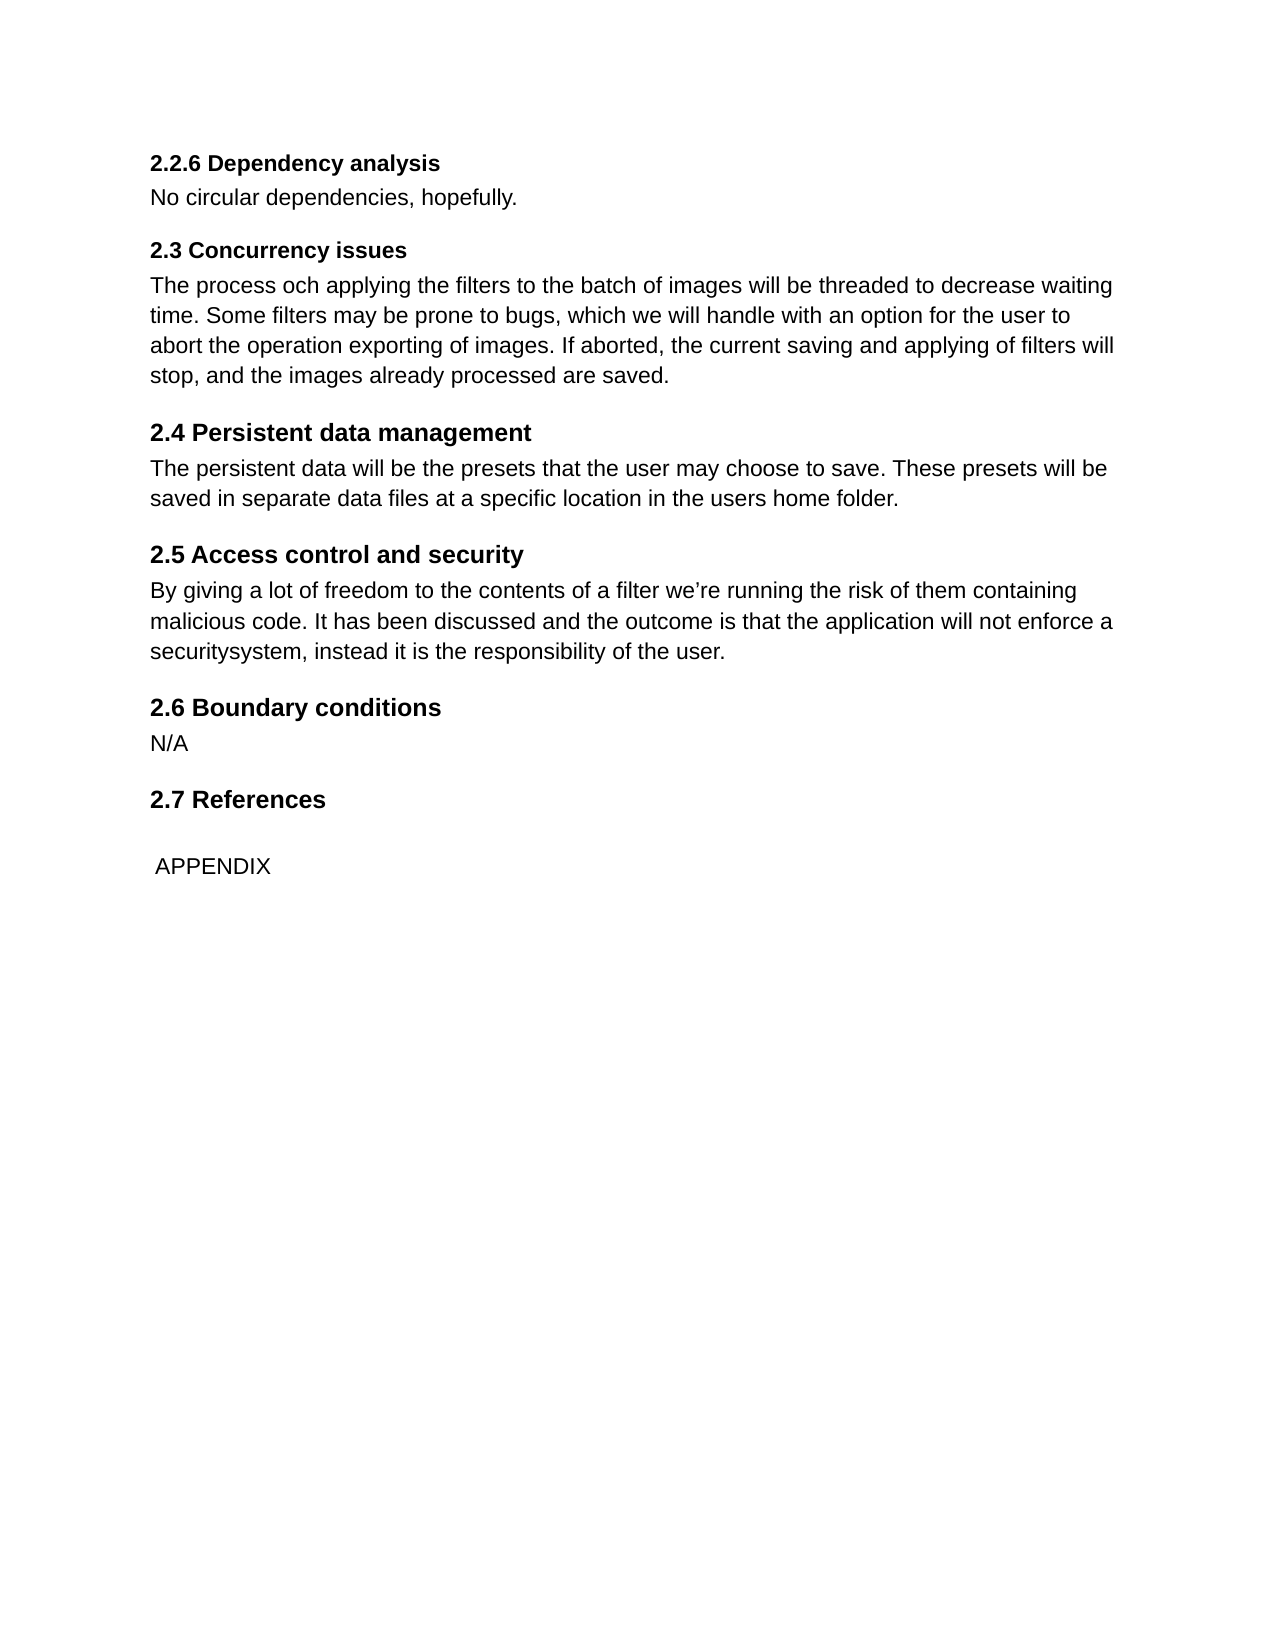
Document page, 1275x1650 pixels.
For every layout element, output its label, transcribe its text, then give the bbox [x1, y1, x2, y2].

subtitle 2.3 Concurrency issues [150, 237, 1125, 264]
text N/A [150, 730, 1125, 757]
subtitle 2.7 References [150, 786, 1125, 814]
subtitle 2.2.6 Dependency analysis [150, 150, 1125, 176]
subtitle 2.5 Access control and security [150, 540, 1125, 569]
text The persistent data will be the presets that the user may choose to save. These presets will be saved in separate data files at a specific location in the users home folder. [150, 455, 1125, 511]
text By giving a lot of freedom to the contents of a filter we’re running the risk of them containing malicious code. It has been discussed and the outcome is that the application will not enforce a securitysystem, instead it is the responsibility of the user. [150, 577, 1125, 664]
text The process och applying the filters to the batch of images will be threaded to decrease waiting time. Some filters may be prone to bugs, which we will handle with an option for the user to abort the operation exporting of images. If aborted, the current saving and applying of filters will stop, and the images already processed are saved. [150, 272, 1125, 389]
text No circular dependencies, hopefully. [150, 184, 1125, 211]
text APPENDIX [150, 853, 1125, 879]
subtitle 2.4 Persistent data management [150, 418, 1125, 446]
subtitle 2.6 Boundary conditions [150, 693, 1125, 722]
